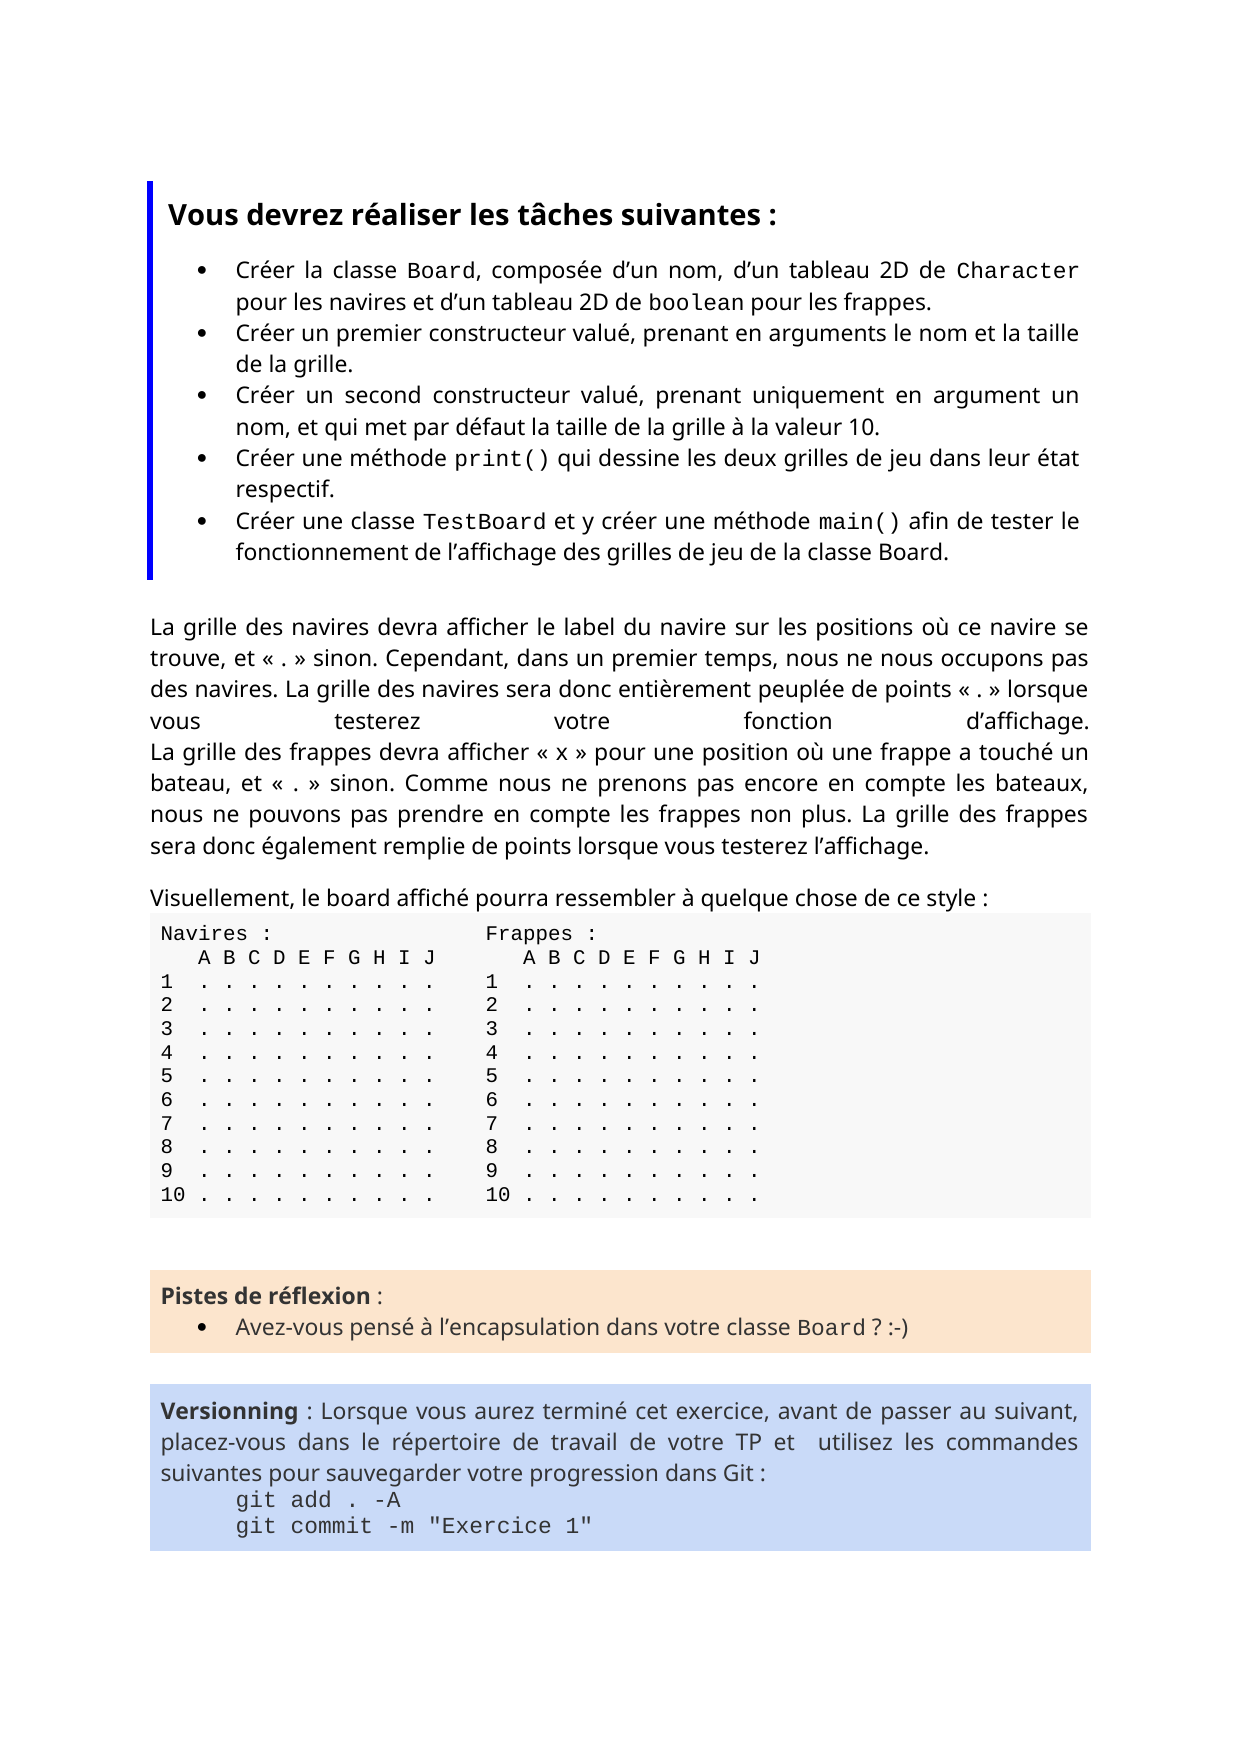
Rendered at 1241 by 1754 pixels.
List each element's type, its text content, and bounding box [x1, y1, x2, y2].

text Visuellement, le board affiché pourra ressembler à quelque chose de ce style : [150, 882, 1090, 913]
table_header Versionning : Lorsque vous aurez terminé cet exercice, avant de passer au suivant, placez-vous dans le répertoire de travail de votre TP et utilisez les commandes suivantes pour sauvegarder votre progression dans Git : git add . -A git commit -m "Exercice 1" [150, 1384, 1091, 1551]
table_header Pistes de réflexion : Avez-vous pensé à l’encapsulation dans votre classe Board ? :-) [150, 1270, 1091, 1353]
text La grille des navires devra afficher le label du navire sur les positions où ce navire se trouve, et « . » sinon. Cependant, dans un premier temps, nous ne nous occupons pas des navires. La grille des navires sera donc entièrement peuplée de points « . » lorsque vous testerez votre fonction d’affichage. La grille des frappes devra afficher « x » pour une position où une frappe a touché un bateau, et « . » sinon. Comme nous ne prenons pas encore en compte les bateaux, nous ne pouvons pas prendre en compte les frappes non plus. La grille des frappes sera donc également remplie de points lorsque vous testerez l’affichage. [150, 611, 1090, 861]
table_header Vous devrez réaliser les tâches suivantes : Créer la classe Board, composée d’un nom, d’un tableau 2D de Character pour les navires et d’un tableau 2D de boolean pour les frappes. Créer un premier constructeur valué, prenant en arguments le nom et la taille de la grille. Créer un second constructeur valué, prenant uniquement en argument un nom, et qui met par défaut la taille de la grille à la valeur 10. Créer une méthode print() qui dessine les deux grilles de jeu dans leur état respectif. Créer une classe TestBoard et y créer une méthode main() afin de tester le fonctionnement de l’affichage des grilles de jeu de la classe Board. [153, 183, 1090, 578]
table_header Navires : Frappes : A B C D E F G H I J A B C D E F G H I J 1 . . . . . . . . . . 1 . . . . . . . . . . 2 . . . . . . . . . . 2 . . . . . . . . . . 3 . . . . . . . . . . 3 . . . . . . . . . . 4 . . . . . . . . . . 4 . . . . . . . . . . 5 . . . . . . . . . . 5 . . . . . . . . . . 6 . . . . . . . . . . 6 . . . . . . . . . . 7 . . . . . . . . . . 7 . . . . . . . . . . 8 . . . . . . . . . . 8 . . . . . . . . . . 9 . . . . . . . . . . 9 . . . . . . . . . . 10 . . . . . . . . . . 10 . . . . . . . . . . [150, 913, 1091, 1218]
